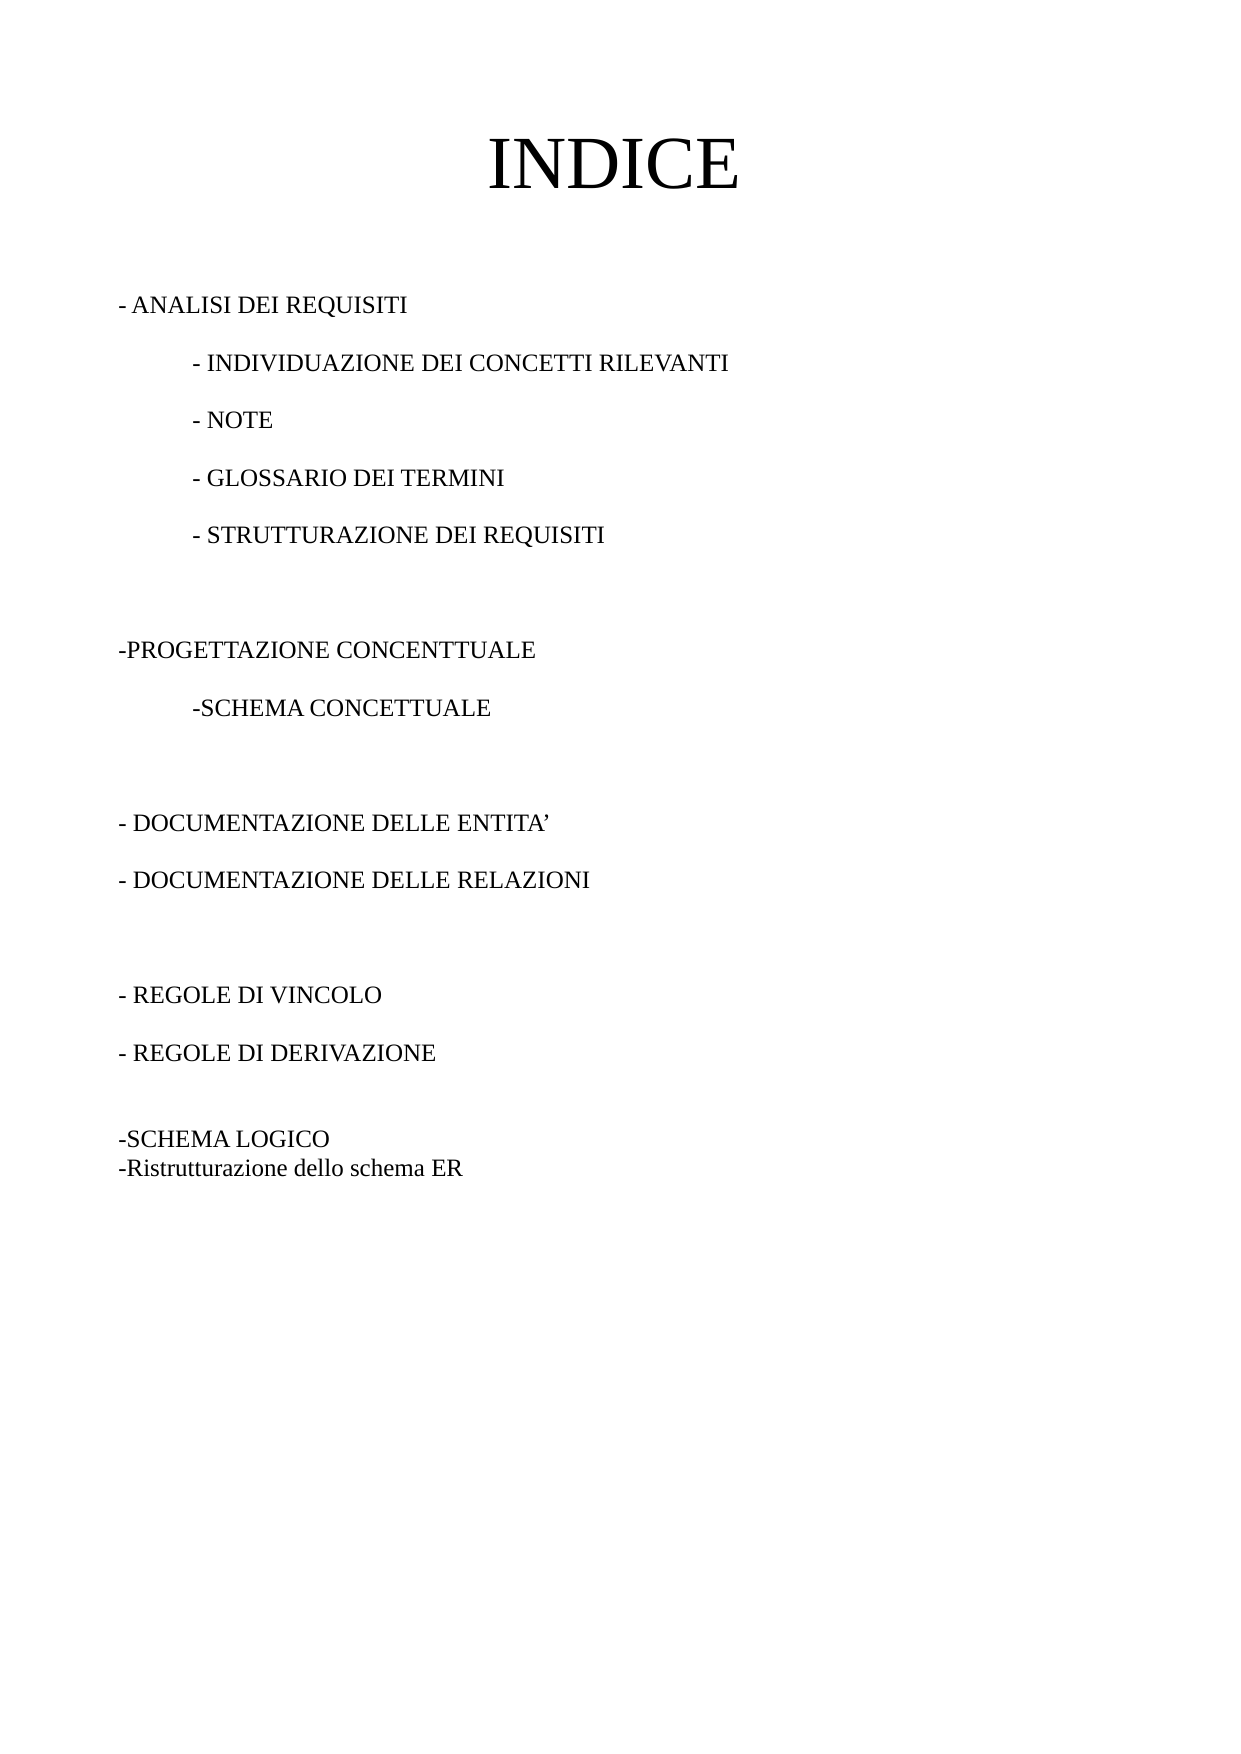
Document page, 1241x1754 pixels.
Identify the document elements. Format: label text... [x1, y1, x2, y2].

text - REGOLE DI DERIVAZIONE [118, 1038, 1122, 1067]
text - DOCUMENTAZIONE DELLE ENTITA’ [118, 808, 1122, 837]
text -Ristrutturazione dello schema ER [118, 1153, 1122, 1182]
text - ANALISI DEI REQUISITI [118, 291, 1122, 319]
text -PROGETTAZIONE CONCENTTUALE [118, 636, 1122, 664]
text -SCHEMA LOGICO [118, 1124, 1122, 1153]
text INDICE [118, 118, 1122, 204]
text - NOTE [118, 406, 1122, 434]
text -SCHEMA CONCETTUALE [118, 693, 1122, 722]
text - GLOSSARIO DEI TERMINI [118, 463, 1122, 492]
text - REGOLE DI VINCOLO [118, 981, 1122, 1009]
text - INDIVIDUAZIONE DEI CONCETTI RILEVANTI [118, 348, 1122, 377]
text - DOCUMENTAZIONE DELLE RELAZIONI [118, 866, 1122, 894]
text - STRUTTURAZIONE DEI REQUISITI [118, 521, 1122, 549]
